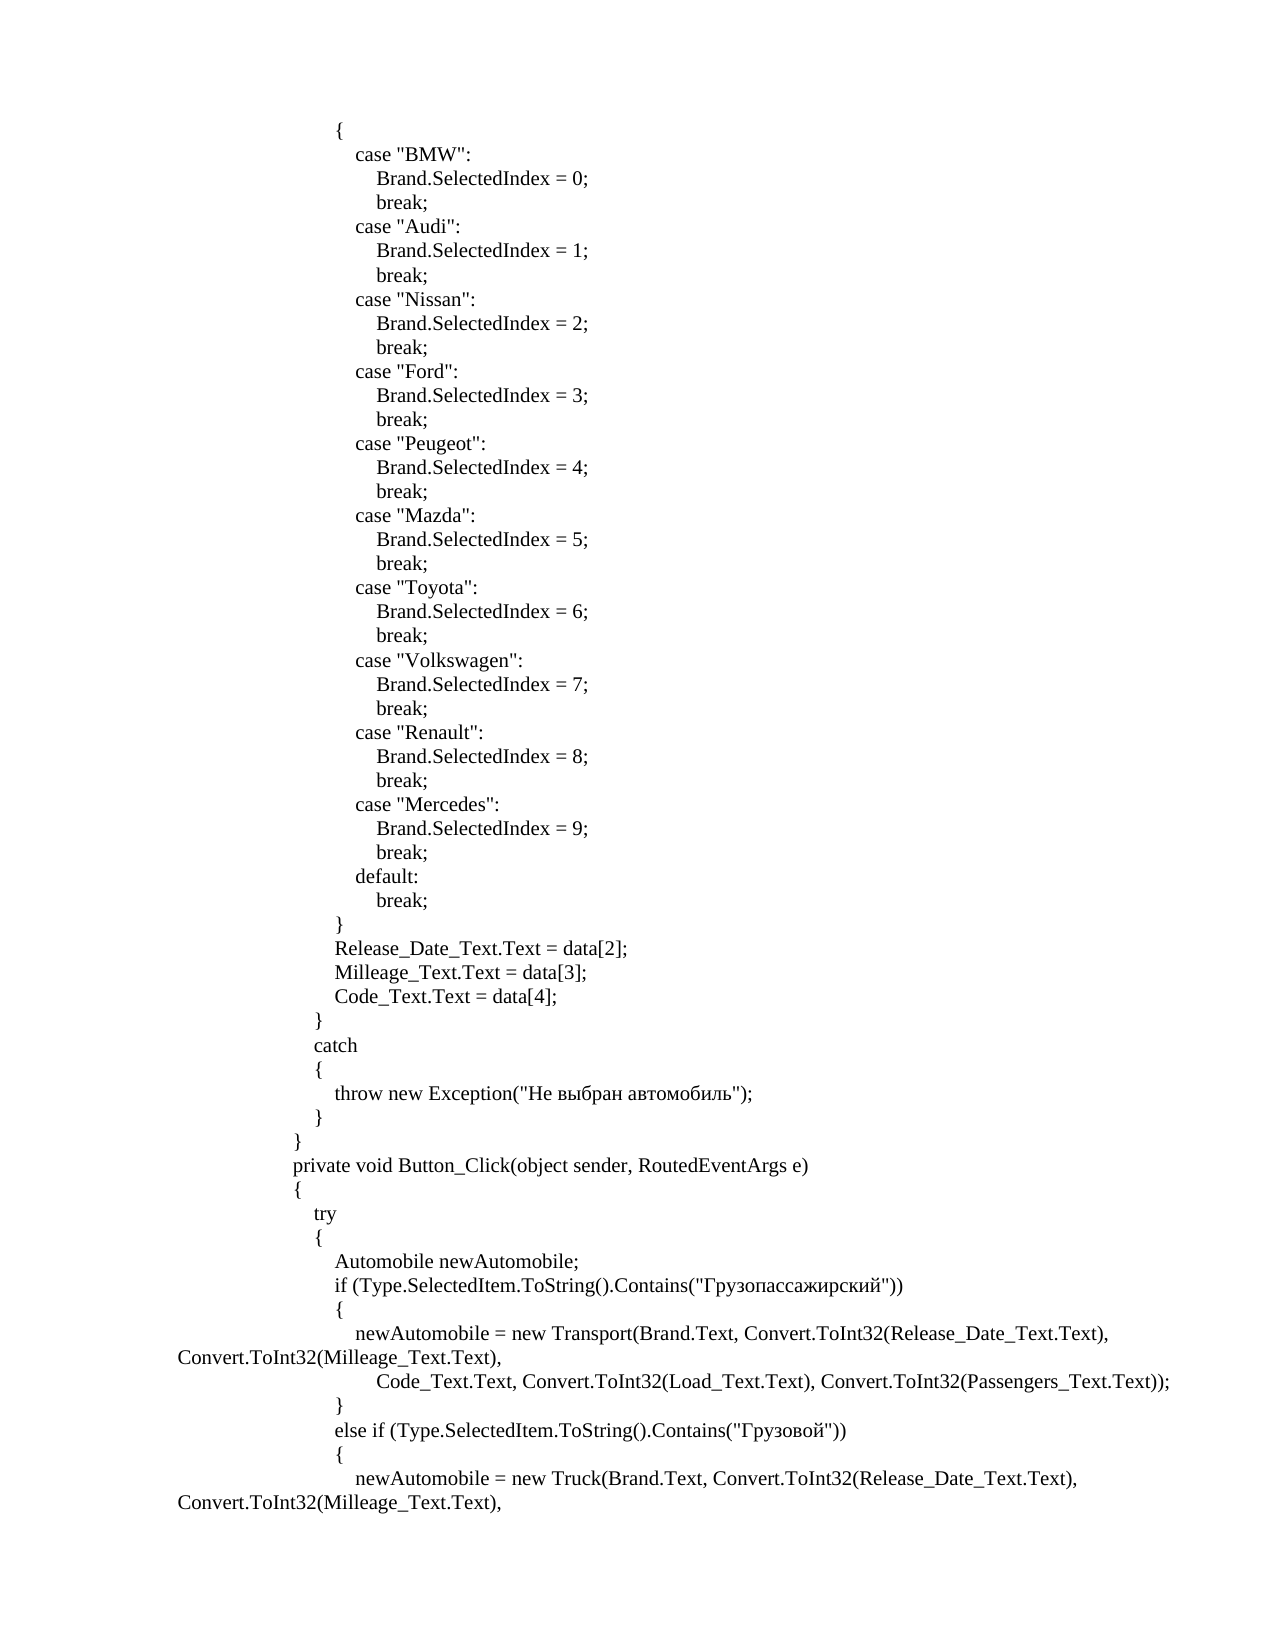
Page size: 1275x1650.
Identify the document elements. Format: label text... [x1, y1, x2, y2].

text { [177, 1177, 1216, 1201]
text if (Type.SelectedItem.ToString().Contains("Грузопассажирский")) [177, 1273, 1216, 1297]
text Code_Text.Text, Convert.ToInt32(Load_Text.Text), Convert.ToInt32(Passengers_Text.Text)); [177, 1369, 1216, 1393]
text break; [177, 262, 1216, 287]
text Brand.SelectedIndex = 1; [177, 238, 1216, 262]
text { [177, 1297, 1216, 1321]
text Brand.SelectedIndex = 6; [177, 599, 1216, 623]
text case "BMW": [177, 142, 1216, 166]
text newAutomobile = new Transport(Brand.Text, Convert.ToInt32(Release_Date_Text.Text), Convert.ToInt32(Milleage_Text.Text), [177, 1321, 1216, 1369]
text break; [177, 335, 1216, 359]
text Brand.SelectedIndex = 0; [177, 166, 1216, 190]
text catch [177, 1032, 1216, 1057]
text { [177, 1057, 1216, 1081]
text } [177, 1105, 1216, 1129]
text case "Mazda": [177, 503, 1216, 527]
text case "Volkswagen": [177, 647, 1216, 672]
text case "Nissan": [177, 287, 1216, 311]
text Code_Text.Text = data[4]; [177, 984, 1216, 1008]
text try [177, 1201, 1216, 1225]
text Brand.SelectedIndex = 4; [177, 455, 1216, 479]
text break; [177, 479, 1216, 503]
text Brand.SelectedIndex = 7; [177, 672, 1216, 696]
text } [177, 1129, 1216, 1153]
text break; [177, 696, 1216, 720]
text break; [177, 551, 1216, 575]
text case "Renault": [177, 720, 1216, 744]
text } [177, 1008, 1216, 1032]
text break; [177, 623, 1216, 647]
text throw new Exception("Не выбран автомобиль"); [177, 1081, 1216, 1105]
text Automobile newAutomobile; [177, 1249, 1216, 1273]
text break; [177, 407, 1216, 431]
text Release_Date_Text.Text = data[2]; [177, 936, 1216, 960]
text case "Audi": [177, 214, 1216, 238]
text case "Ford": [177, 359, 1216, 383]
text Brand.SelectedIndex = 2; [177, 311, 1216, 335]
text break; [177, 190, 1216, 214]
text { [177, 1225, 1216, 1249]
text case "Peugeot": [177, 431, 1216, 455]
text newAutomobile = new Truck(Brand.Text, Convert.ToInt32(Release_Date_Text.Text), Convert.ToInt32(Milleage_Text.Text), [177, 1466, 1216, 1514]
text Brand.SelectedIndex = 9; [177, 816, 1216, 840]
text case "Toyota": [177, 575, 1216, 599]
text private void Button_Click(object sender, RoutedEventArgs e) [177, 1153, 1216, 1177]
text Milleage_Text.Text = data[3]; [177, 960, 1216, 984]
text } [177, 1393, 1216, 1417]
text case "Mercedes": [177, 792, 1216, 816]
text Brand.SelectedIndex = 5; [177, 527, 1216, 551]
text { [177, 118, 1216, 142]
text break; [177, 768, 1216, 792]
text else if (Type.SelectedItem.ToString().Contains("Грузовой")) [177, 1417, 1216, 1442]
text break; [177, 840, 1216, 864]
text default: [177, 864, 1216, 888]
text break; [177, 888, 1216, 912]
text Brand.SelectedIndex = 8; [177, 744, 1216, 768]
text } [177, 912, 1216, 936]
text { [177, 1442, 1216, 1466]
text Brand.SelectedIndex = 3; [177, 383, 1216, 407]
